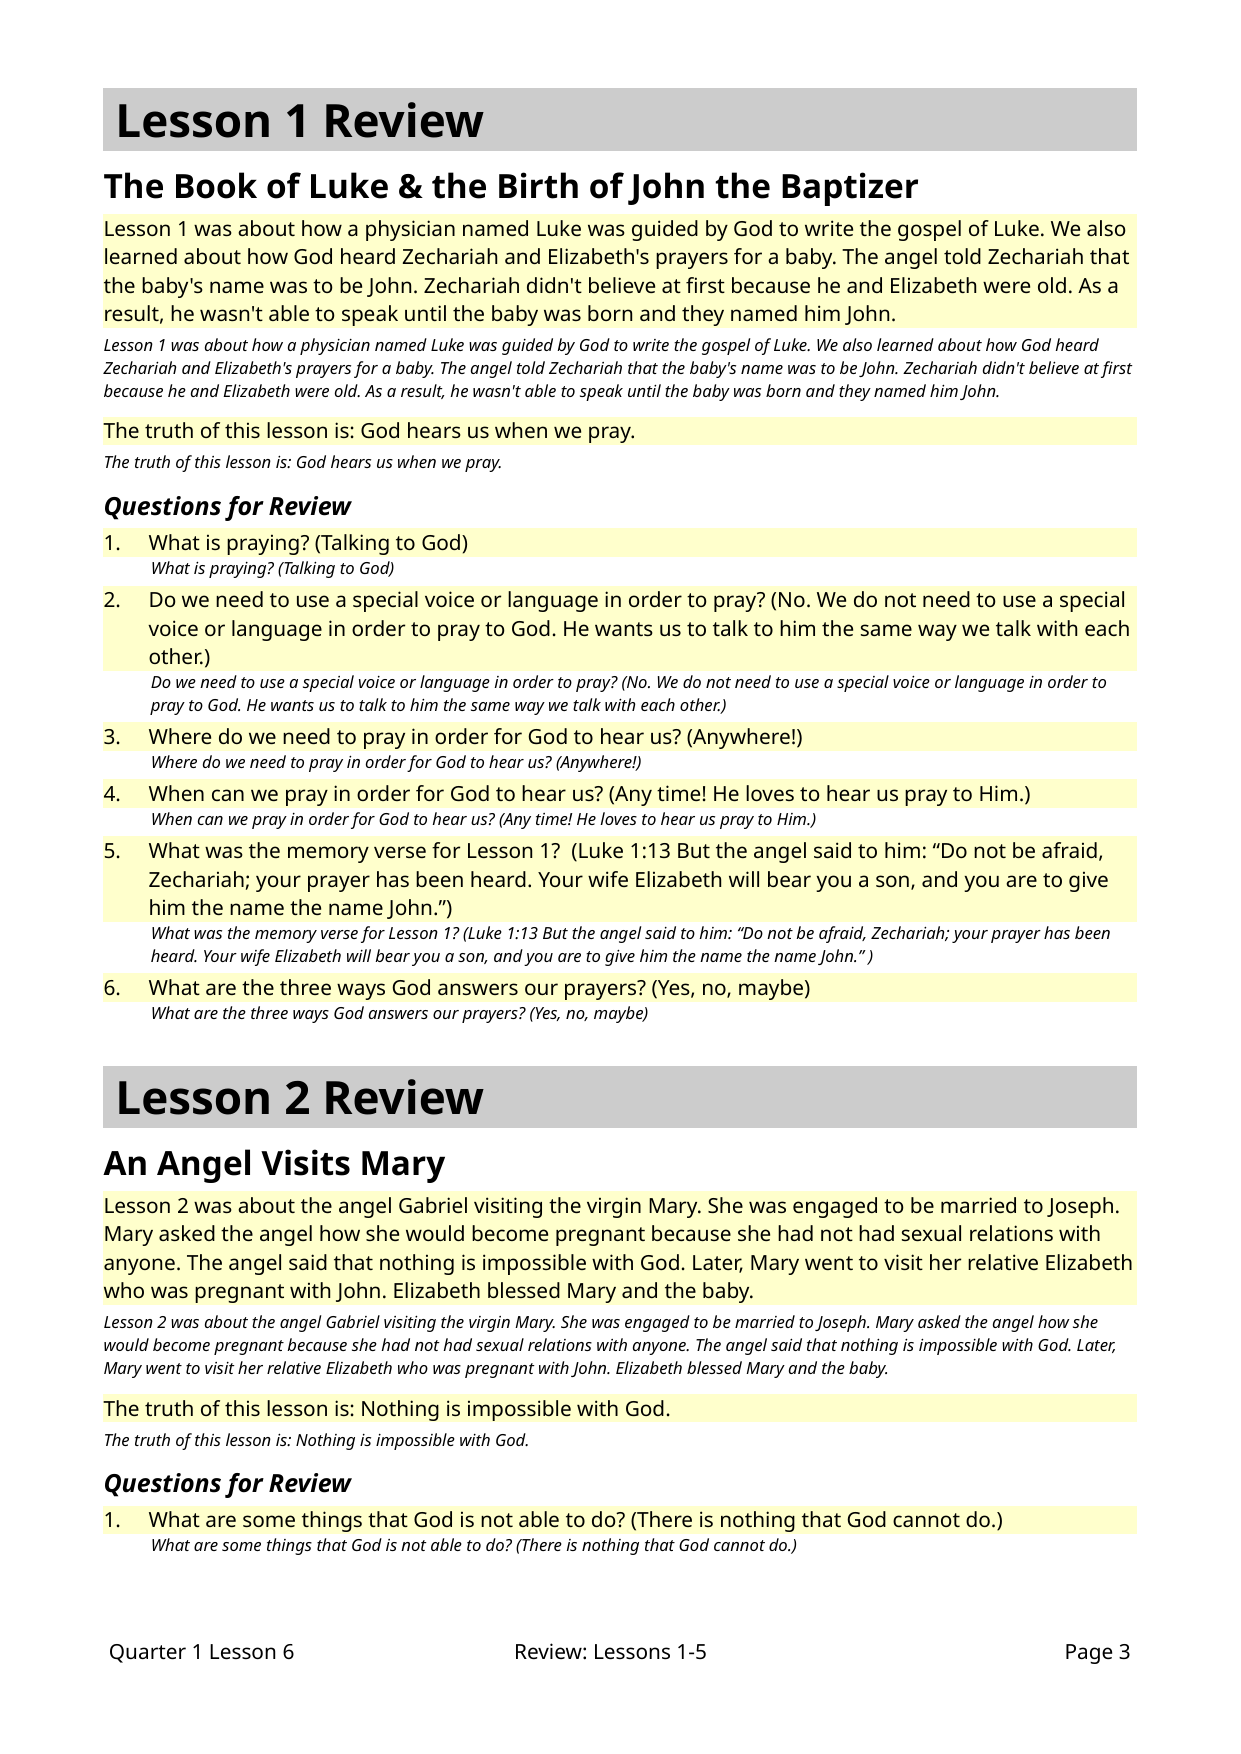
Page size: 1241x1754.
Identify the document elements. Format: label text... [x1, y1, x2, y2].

list Do we need to use a special voice or language in order to pray? (No. We do not need to use a special voice or language in order to pray to God. He wants us to talk to him the same way we talk with each other.) [103, 586, 1137, 671]
list Where do we need to pray in order for God to hear us? (Anywhere!) [151, 751, 1137, 773]
text Lesson 2 was about the angel Gabriel visiting the virgin Mary. She was engaged to be married to Joseph. Mary asked the angel how she would become pregnant because she had not had sexual relations with anyone. The angel said that nothing is impossible with God. Later, Mary went to visit her relative Elizabeth who was pregnant with John. Elizabeth blessed Mary and the baby. [103, 1191, 1137, 1305]
text The truth of this lesson is: God hears us when we pray. [103, 451, 1137, 474]
list What is praying? (Talking to God) [151, 557, 1137, 580]
list When can we pray in order for God to hear us? (Any time! He loves to hear us pray to Him.) [151, 808, 1137, 831]
list What was the memory verse for Lesson 1? (Luke 1:13 But the angel said to him: “Do not be afraid, Zechariah; your prayer has been heard. Your wife Elizabeth will bear you a son, and you are to give him the name the name John.” ) [151, 922, 1137, 967]
text Questions for Review [103, 488, 1137, 523]
text The truth of this lesson is: God hears us when we pray. [103, 417, 1137, 445]
text The truth of this lesson is: Nothing is impossible with God. [103, 1428, 1137, 1451]
text Lesson 2 was about the angel Gabriel visiting the virgin Mary. She was engaged to be married to Joseph. Mary asked the angel how she would become pregnant because she had not had sexual relations with anyone. The angel said that nothing is impossible with God. Later, Mary went to visit her relative Elizabeth who was pregnant with John. Elizabeth blessed Mary and the baby. [103, 1311, 1137, 1379]
list Do we need to use a special voice or language in order to pray? (No. We do not need to use a special voice or language in order to pray to God. He wants us to talk to him the same way we talk with each other.) [151, 671, 1137, 716]
text Questions for Review [103, 1466, 1137, 1500]
subtitle Lesson 1 Review [103, 88, 1137, 151]
list What is praying? (Talking to God) [103, 528, 1137, 557]
list Where do we need to pray in order for God to hear us? (Anywhere!) [103, 722, 1137, 751]
text Lesson 1 was about how a physician named Luke was guided by God to write the gospel of Luke. We also learned about how God heard Zechariah and Elizabeth's prayers for a baby. The angel told Zechariah that the baby's name was to be John. Zechariah didn't believe at first because he and Elizabeth were old. As a result, he wasn't able to speak until the baby was born and they named him John. [103, 334, 1137, 402]
text An Angel Visits Mary [103, 1140, 1137, 1185]
text The truth of this lesson is: Nothing is impossible with God. [103, 1394, 1137, 1422]
list What are some things that God is not able to do? (There is nothing that God cannot do.) [151, 1534, 1137, 1557]
list What are the three ways God answers our prayers? (Yes, no, maybe) [103, 973, 1137, 1002]
text The Book of Luke & the Birth of John the Baptizer [103, 163, 1137, 208]
subtitle Lesson 2 Review [103, 1066, 1137, 1128]
list What are the three ways God answers our prayers? (Yes, no, maybe) [151, 1002, 1137, 1024]
list When can we pray in order for God to hear us? (Any time! He loves to hear us pray to Him.) [103, 779, 1137, 808]
text Lesson 1 was about how a physician named Luke was guided by God to write the gospel of Luke. We also learned about how God heard Zechariah and Elizabeth's prayers for a baby. The angel told Zechariah that the baby's name was to be John. Zechariah didn't believe at first because he and Elizabeth were old. As a result, he wasn't able to speak until the baby was born and they named him John. [103, 214, 1137, 328]
list What are some things that God is not able to do? (There is nothing that God cannot do.) [103, 1506, 1137, 1534]
list What was the memory verse for Lesson 1? (Luke 1:13 But the angel said to him: “Do not be afraid, Zechariah; your prayer has been heard. Your wife Elizabeth will bear you a son, and you are to give him the name the name John.”) [103, 836, 1137, 922]
